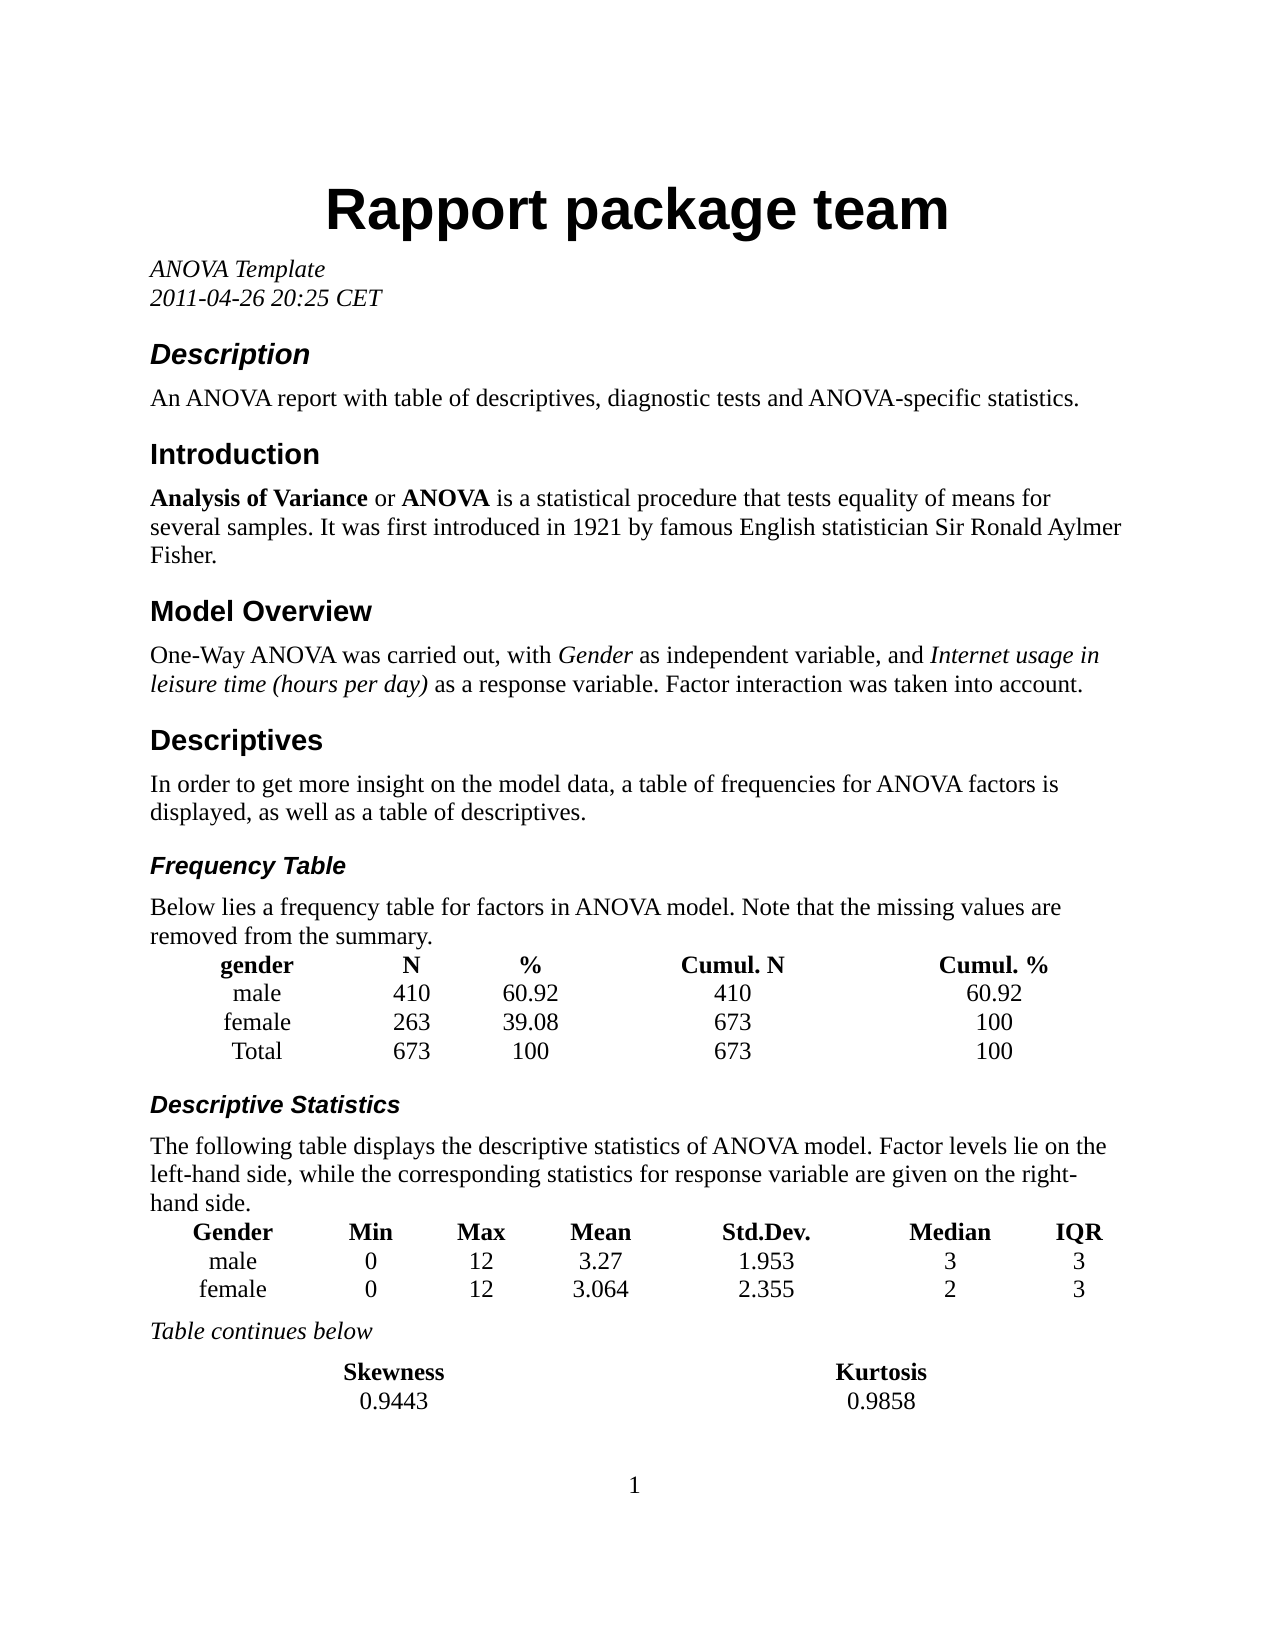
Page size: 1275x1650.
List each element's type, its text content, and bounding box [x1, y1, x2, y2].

table_cell 12 [426, 1275, 536, 1303]
table_header gender [150, 950, 364, 978]
table_header Skewness [150, 1357, 637, 1386]
table_cell 39.08 [459, 1007, 602, 1036]
table_cell 0 [316, 1246, 426, 1274]
text Below lies a frequency table for factors in ANOVA model. Note that the missing values are removed from the summary. [150, 892, 1125, 950]
subtitle Descriptives [150, 723, 1125, 756]
subtitle Model Overview [150, 594, 1125, 628]
subtitle Frequency Table [150, 851, 1125, 880]
subtitle Descriptive Statistics [150, 1090, 1125, 1118]
table_cell 3 [868, 1246, 1033, 1274]
table_cell 1.953 [665, 1246, 867, 1274]
table_cell female [150, 1275, 316, 1303]
text In order to get more insight on the model data, a table of frequencies for ANOVA factors is displayed, as well as a table of descriptives. [150, 769, 1125, 826]
table_header Mean [536, 1217, 665, 1246]
table_cell 0.9858 [638, 1386, 1125, 1414]
table_cell 410 [364, 979, 459, 1007]
table_cell 100 [459, 1036, 602, 1065]
table_cell 673 [364, 1036, 459, 1065]
table_header IQR [1033, 1217, 1125, 1246]
table_header % [459, 950, 602, 978]
table_cell 3 [1033, 1246, 1125, 1274]
subtitle Introduction [150, 437, 1125, 470]
table_cell 0 [316, 1275, 426, 1303]
table_cell Total [150, 1036, 364, 1065]
table_header Max [426, 1217, 536, 1246]
table_cell 0.9443 [150, 1386, 637, 1414]
table_cell 410 [602, 979, 863, 1007]
table_cell female [150, 1007, 364, 1036]
table_cell 100 [863, 1007, 1125, 1036]
text Table continues below [150, 1316, 1125, 1344]
table_cell 3.064 [536, 1275, 665, 1303]
table_header Min [316, 1217, 426, 1246]
table_cell 673 [602, 1036, 863, 1065]
table_header Gender [150, 1217, 316, 1246]
table_cell 2.355 [665, 1275, 867, 1303]
table_cell 3.27 [536, 1246, 665, 1274]
table_cell male [150, 979, 364, 1007]
title Rapport package team [150, 175, 1125, 242]
text One-Way ANOVA was carried out, with Gender as independent variable, and Internet usage in leisure time (hours per day) as a response variable. Factor interaction was taken into account. [150, 640, 1125, 698]
table_header Median [868, 1217, 1033, 1246]
text The following table displays the descriptive statistics of ANOVA model. Factor levels lie on the left-hand side, while the corresponding statistics for response variable are given on the right-hand side. [150, 1131, 1125, 1217]
text ANOVA Template [150, 254, 1125, 283]
table_cell male [150, 1246, 316, 1274]
text An ANOVA report with table of descriptives, diagnostic tests and ANOVA-specific statistics. [150, 383, 1125, 412]
table_header Kurtosis [638, 1357, 1125, 1386]
text 2011-04-26 20:25 CET [150, 283, 1125, 312]
table_cell 2 [868, 1275, 1033, 1303]
table_header Cumul. N [602, 950, 863, 978]
table_header Cumul. % [863, 950, 1125, 978]
table_cell 12 [426, 1246, 536, 1274]
table_cell 3 [1033, 1275, 1125, 1303]
table_cell 60.92 [459, 979, 602, 1007]
text Analysis of Variance or ANOVA is a statistical procedure that tests equality of means for several samples. It was first introduced in 1921 by famous English statistician Sir Ronald Aylmer Fisher. [150, 483, 1125, 569]
table_cell 100 [863, 1036, 1125, 1065]
table_header Std.Dev. [665, 1217, 867, 1246]
subtitle Description [150, 337, 1125, 371]
table_header N [364, 950, 459, 978]
table_cell 673 [602, 1007, 863, 1036]
table_cell 263 [364, 1007, 459, 1036]
table_cell 60.92 [863, 979, 1125, 1007]
